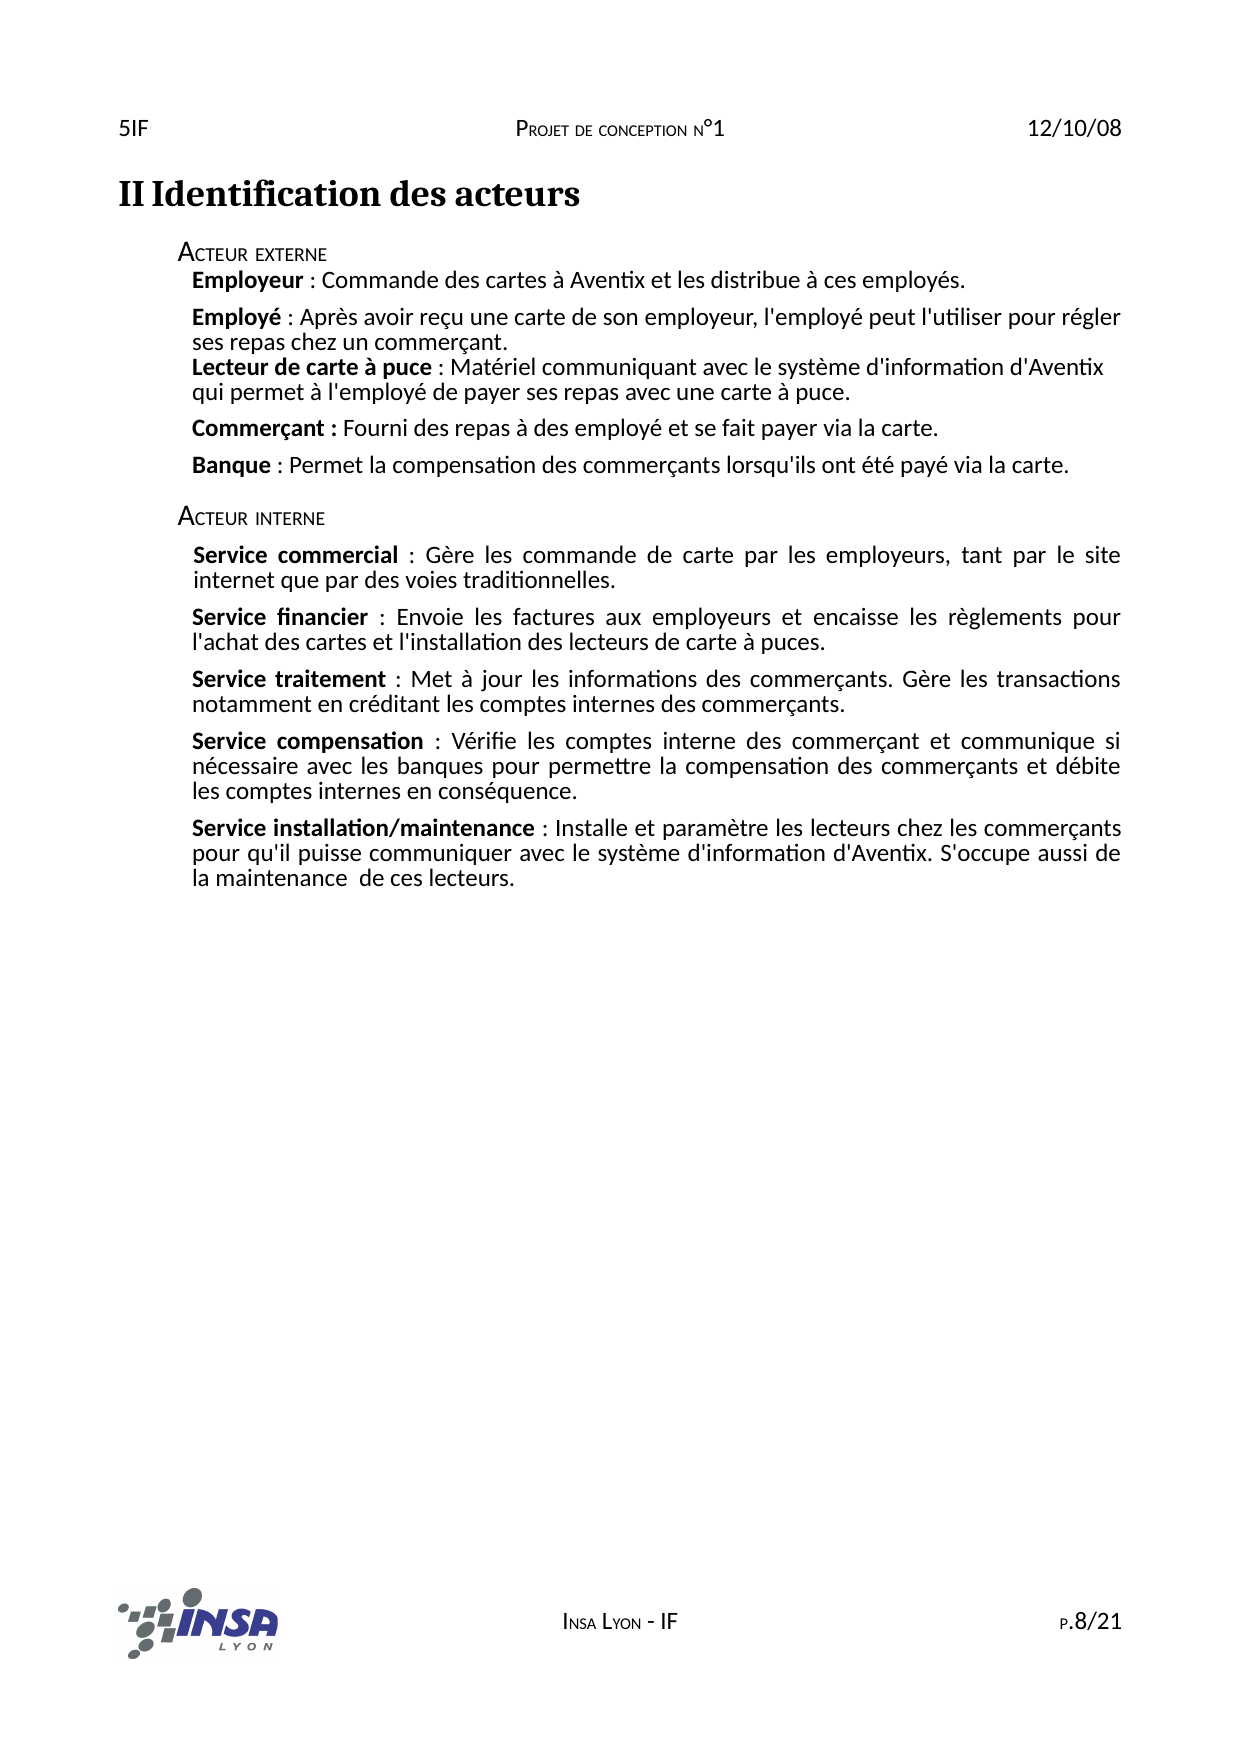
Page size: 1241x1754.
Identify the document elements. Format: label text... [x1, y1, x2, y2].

subtitle Acteur interne [118, 503, 1122, 533]
list Commerçant : Fourni des repas à des employé et se fait payer via la carte. [162, 418, 1122, 443]
list Service compensation : Vérifie les comptes interne des commerçant et communique si nécessaire avec les banques pour permettre la compensation des commerçants et débite les comptes internes en conséquence. [162, 730, 1122, 805]
list Service financier : Envoie les factures aux employeurs et encaisse les règlements pour l'achat des cartes et l'installation des lecteurs de carte à puces. [162, 607, 1122, 657]
list Banque : Permet la compensation des commerçants lorsqu'ils ont été payé via la carte. [162, 455, 1122, 480]
picture [118, 1588, 278, 1659]
list Service installation/maintenance : Installe et paramètre les lecteurs chez les commerçants pour qu'il puisse communiquer avec le système d'information d'Aventix. S'occupe aussi de la maintenance de ces lecteurs. [162, 817, 1122, 892]
list Service commercial : Gère les commande de carte par les employeurs, tant par le site internet que par des voies traditionnelles. [164, 545, 1122, 595]
list Employé : Après avoir reçu une carte de son employeur, l'employé peut l'utiliser pour régler ses repas chez un commerçant. [162, 306, 1122, 356]
list Lecteur de carte à puce : Matériel communiquant avec le système d'information d'Aventix qui permet à l'employé de payer ses repas avec une carte à puce. [162, 356, 1122, 406]
list Employeur : Commande des cartes à Aventix et les distribue à ces employés. [162, 269, 1122, 294]
list Service traitement : Met à jour les informations des commerçants. Gère les transactions notamment en créditant les comptes internes des commerçants. [162, 669, 1122, 719]
subtitle Acteur externe [118, 239, 1122, 269]
subtitle Identification des acteurs [118, 173, 1122, 216]
